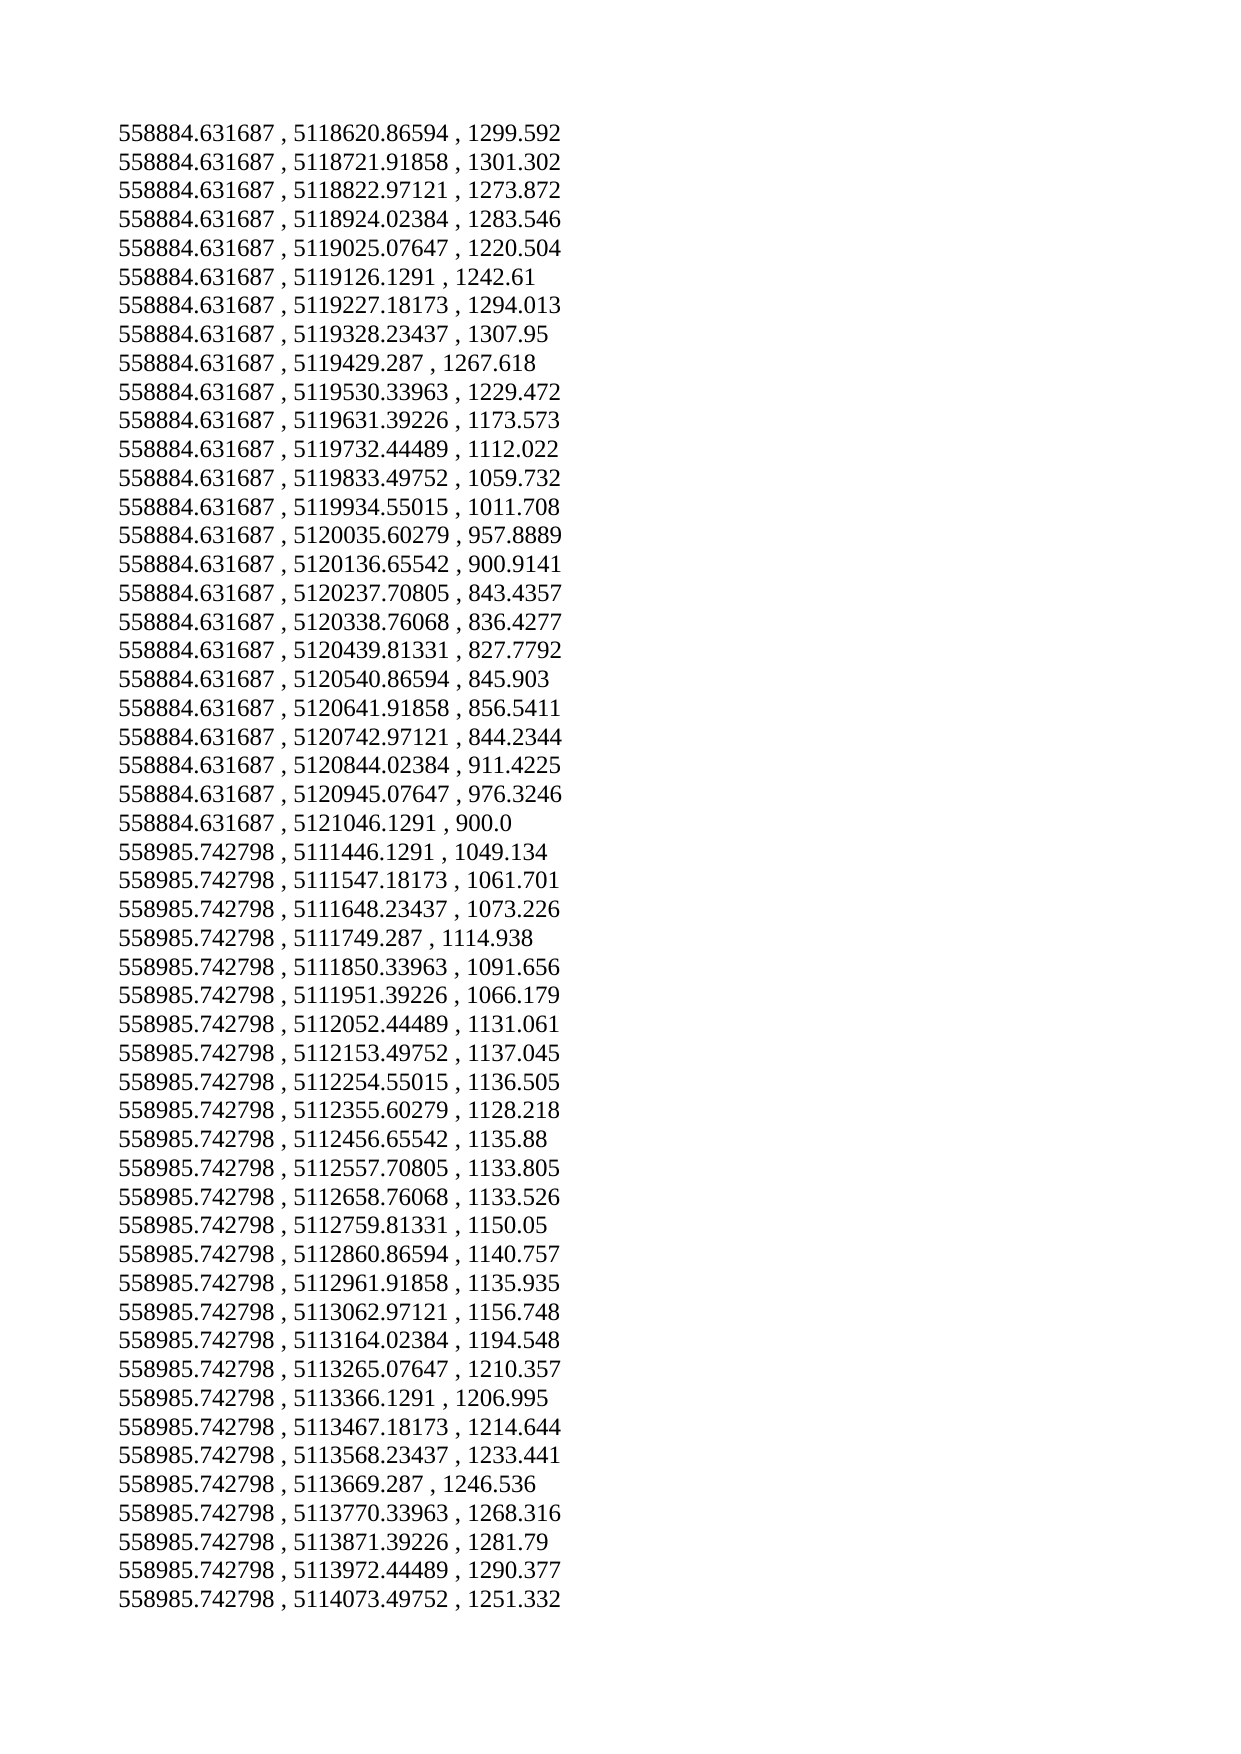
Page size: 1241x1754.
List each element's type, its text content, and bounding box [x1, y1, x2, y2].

text 558884.631687 , 5118721.91858 , 1301.302 [118, 147, 1122, 176]
text 558985.742798 , 5112456.65542 , 1135.88 [118, 1124, 1122, 1153]
text 558884.631687 , 5119530.33963 , 1229.472 [118, 377, 1122, 406]
text 558884.631687 , 5120641.91858 , 856.5411 [118, 693, 1122, 722]
text 558985.742798 , 5112759.81331 , 1150.05 [118, 1211, 1122, 1239]
text 558884.631687 , 5120035.60279 , 957.8889 [118, 521, 1122, 549]
text 558884.631687 , 5119126.1291 , 1242.61 [118, 262, 1122, 291]
text 558884.631687 , 5120338.76068 , 836.4277 [118, 607, 1122, 636]
text 558884.631687 , 5119833.49752 , 1059.732 [118, 463, 1122, 492]
text 558884.631687 , 5119429.287 , 1267.618 [118, 348, 1122, 377]
text 558985.742798 , 5112052.44489 , 1131.061 [118, 1009, 1122, 1038]
text 558884.631687 , 5120844.02384 , 911.4225 [118, 751, 1122, 779]
text 558884.631687 , 5120540.86594 , 845.903 [118, 664, 1122, 693]
text 558985.742798 , 5111446.1291 , 1049.134 [118, 837, 1122, 866]
text 558884.631687 , 5119227.18173 , 1294.013 [118, 291, 1122, 319]
text 558985.742798 , 5111749.287 , 1114.938 [118, 923, 1122, 952]
text 558985.742798 , 5113062.97121 , 1156.748 [118, 1297, 1122, 1326]
text 558985.742798 , 5113467.18173 , 1214.644 [118, 1412, 1122, 1441]
text 558884.631687 , 5119025.07647 , 1220.504 [118, 233, 1122, 262]
text 558884.631687 , 5121046.1291 , 900.0 [118, 808, 1122, 837]
text 558884.631687 , 5120136.65542 , 900.9141 [118, 549, 1122, 578]
text 558985.742798 , 5113366.1291 , 1206.995 [118, 1383, 1122, 1412]
text 558985.742798 , 5113265.07647 , 1210.357 [118, 1354, 1122, 1383]
text 558884.631687 , 5118924.02384 , 1283.546 [118, 204, 1122, 233]
text 558884.631687 , 5119631.39226 , 1173.573 [118, 406, 1122, 434]
text 558985.742798 , 5112153.49752 , 1137.045 [118, 1038, 1122, 1067]
text 558985.742798 , 5112355.60279 , 1128.218 [118, 1096, 1122, 1124]
text 558884.631687 , 5119732.44489 , 1112.022 [118, 434, 1122, 463]
text 558985.742798 , 5113164.02384 , 1194.548 [118, 1326, 1122, 1354]
text 558884.631687 , 5120237.70805 , 843.4357 [118, 578, 1122, 607]
text 558985.742798 , 5113770.33963 , 1268.316 [118, 1498, 1122, 1527]
text 558884.631687 , 5120439.81331 , 827.7792 [118, 636, 1122, 664]
text 558985.742798 , 5111547.18173 , 1061.701 [118, 866, 1122, 894]
text 558985.742798 , 5112961.91858 , 1135.935 [118, 1268, 1122, 1297]
text 558985.742798 , 5112557.70805 , 1133.805 [118, 1153, 1122, 1182]
text 558985.742798 , 5113871.39226 , 1281.79 [118, 1527, 1122, 1556]
text 558985.742798 , 5114073.49752 , 1251.332 [118, 1584, 1122, 1613]
text 558985.742798 , 5113568.23437 , 1233.441 [118, 1441, 1122, 1469]
text 558884.631687 , 5118620.86594 , 1299.592 [118, 118, 1122, 147]
text 558884.631687 , 5120742.97121 , 844.2344 [118, 722, 1122, 751]
text 558985.742798 , 5111850.33963 , 1091.656 [118, 952, 1122, 981]
text 558884.631687 , 5120945.07647 , 976.3246 [118, 779, 1122, 808]
text 558985.742798 , 5112658.76068 , 1133.526 [118, 1182, 1122, 1211]
text 558884.631687 , 5119934.55015 , 1011.708 [118, 492, 1122, 521]
text 558985.742798 , 5111648.23437 , 1073.226 [118, 894, 1122, 923]
text 558884.631687 , 5119328.23437 , 1307.95 [118, 319, 1122, 348]
text 558985.742798 , 5112860.86594 , 1140.757 [118, 1239, 1122, 1268]
text 558985.742798 , 5112254.55015 , 1136.505 [118, 1067, 1122, 1096]
text 558985.742798 , 5113972.44489 , 1290.377 [118, 1556, 1122, 1584]
text 558985.742798 , 5111951.39226 , 1066.179 [118, 981, 1122, 1009]
text 558884.631687 , 5118822.97121 , 1273.872 [118, 176, 1122, 204]
text 558985.742798 , 5113669.287 , 1246.536 [118, 1469, 1122, 1498]
